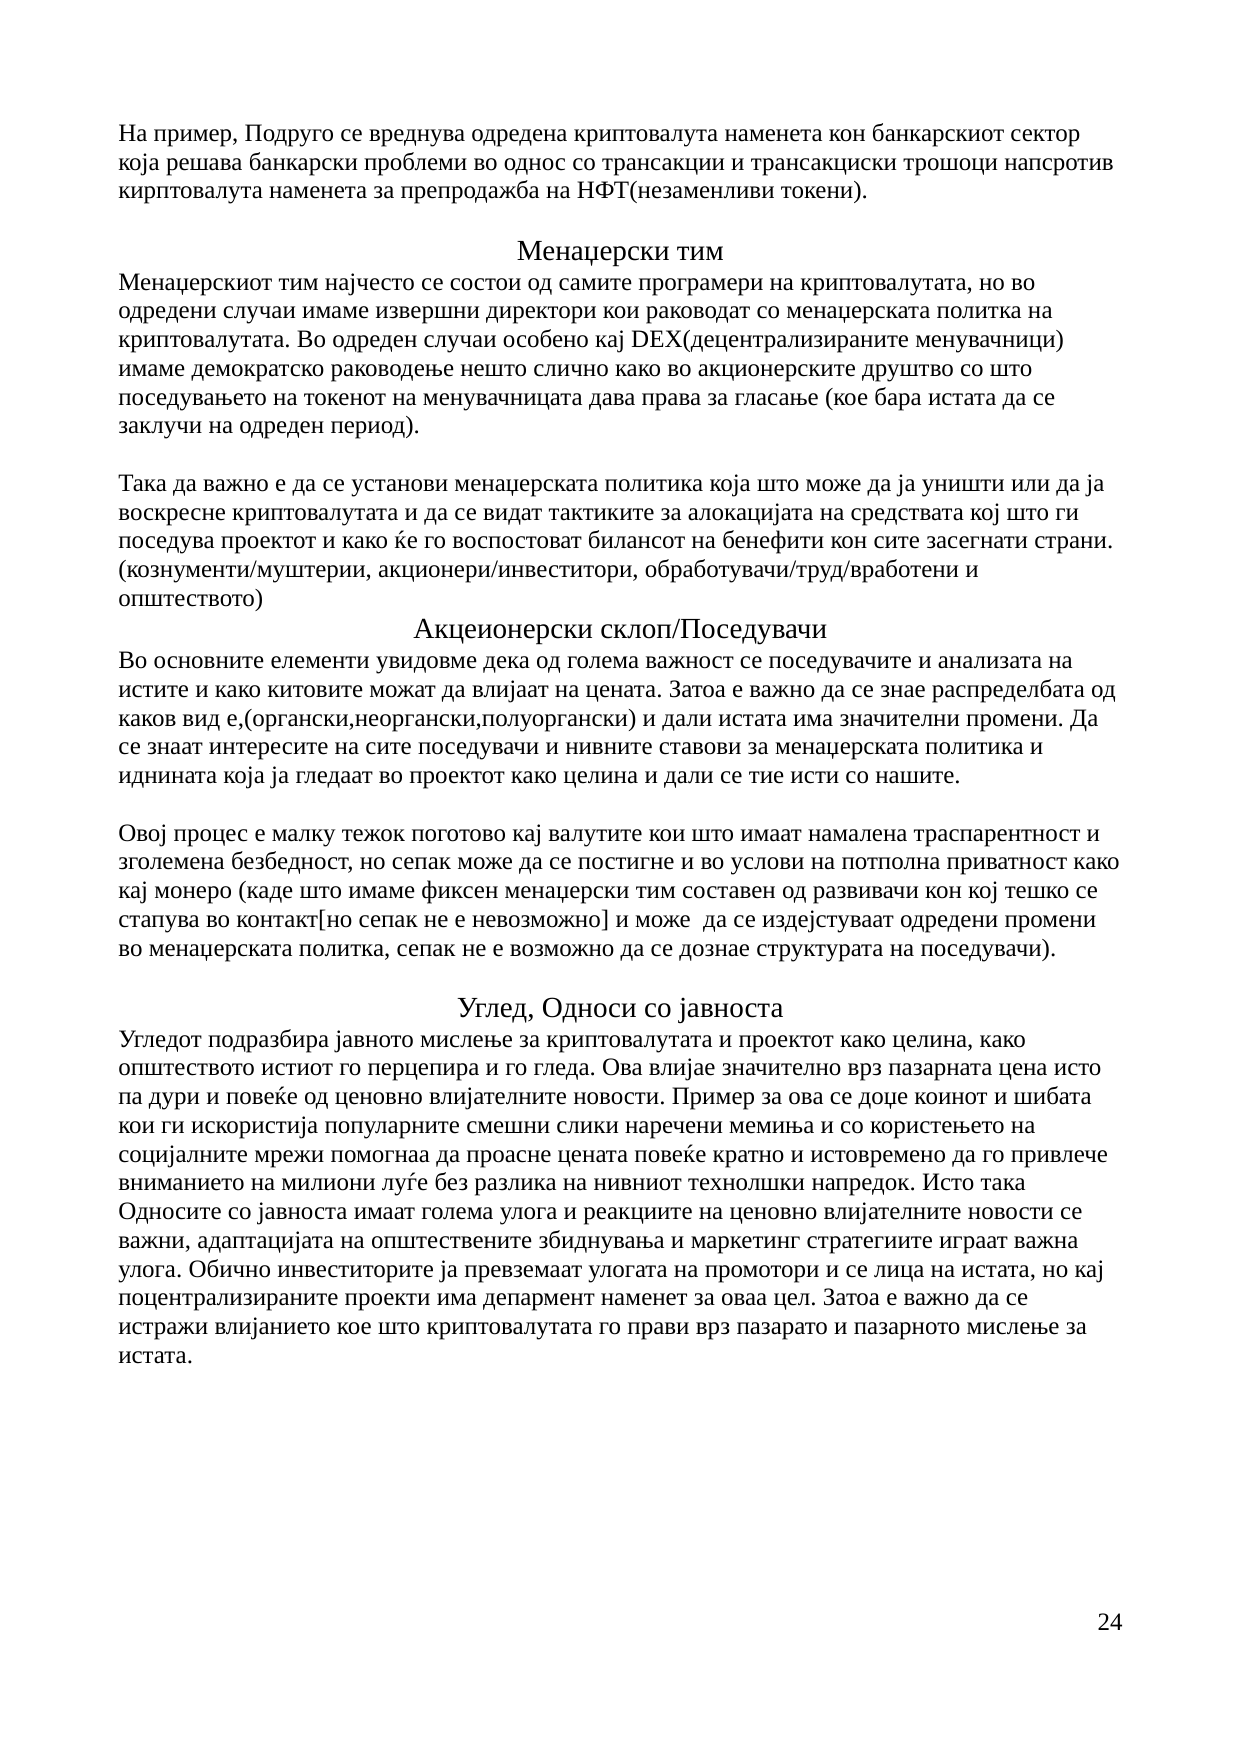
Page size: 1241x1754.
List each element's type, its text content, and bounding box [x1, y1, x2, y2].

text Овој процес е малку тежок поготово кај валутите кои што имаат намалена траспарентност и зголемена безбедност, но сепак може да се постигне и во услови на потполна приватност како кај монеро (каде што имаме фиксен менаџерски тим составен од развивачи кон кој тешко се стапува во контакт[но сепак не е невозможно] и може да се издејстуваат одредени промени во менаџерската политка, сепак не е возможно да се дознае структурата на поседувачи). [118, 818, 1122, 961]
text На пример, Подруго се вреднува одредена криптовалута наменета кон банкарскиот сектор која решава банкарски проблеми во однос со трансакции и трансакциски трошоци напсротив кирптовалута наменета за препродажба на НФТ(незаменливи токени). [118, 118, 1122, 204]
text Во основните елементи увидовме дека од голема важност се поседувачите и анализата на истите и како китовите можат да влијаат на цената. Затоа е важно да се знае распределбата од каков вид е,(органски,неоргански,полуоргански) и дали истата има значителни промени. Да се знаат интересите на сите поседувачи и нивните ставови за менаџерската политика и иднината која ја гледаат во проектот како целина и дали се тие исти со нашите. [118, 645, 1122, 789]
text Угледот подразбира јавното мислење за криптовалутата и проектот како целина, како општеството истиот го перцепира и го гледа. Ова влијае значително врз пазарната цена исто па дури и повеќе од ценовно влијателните новости. Пример за ова се доџе коинот и шибата кои ги искористија популарните смешни слики наречени мемиња и со користењето на социјалните мрежи помогнаа да проасне цената повеќе кратно и истовремено да го привлече вниманието на милиони луѓе без разлика на нивниот технолшки напредок. Исто така Односите со јавноста имаат голема улога и реакциите на ценовно влијателните новости се важни, адаптацијата на општествените збиднувања и маркетинг стратегиите играат важна улога. Обично инвеститорите ја превземаат улогата на промотори и се лица на истата, но кај поцентрализираните проекти има депармент наменет за оваа цел. Затоа е важно да се истражи влијанието кое што криптовалутата го прави врз пазарато и пазарното мислење за истата. [118, 1024, 1122, 1369]
text Така да важно е да се установи менаџерската политика која што може да ја уништи или да ја воскресне криптовалутата и да се видат тактиките за алокацијата на средствата кој што ги поседува проектот и како ќе го воспостоват билансот на бенефити кон сите засегнати страни. (кознументи/муштерии, акционери/инвеститори, обработувачи/труд/вработени и општеството) [118, 468, 1122, 612]
text Акцеионерски склоп/Поседувачи [118, 612, 1122, 645]
text Углед, Односи со јавноста [118, 990, 1122, 1024]
text Менаџерскиот тим најчесто се состои од самите програмери на криптовалутата, но во одредени случаи имаме извершни директори кои раководат со менаџерската политка на криптовалутата. Во одреден случаи особено кај DEX(децентрализираните менувачници) имаме демократско раководење нешто слично како во акционерските друштво со што поседувањето на токенот на менувачницата дава права за гласање (кое бара истата да се заклучи на одреден период). [118, 267, 1122, 439]
text Менаџерски тим [118, 233, 1122, 267]
